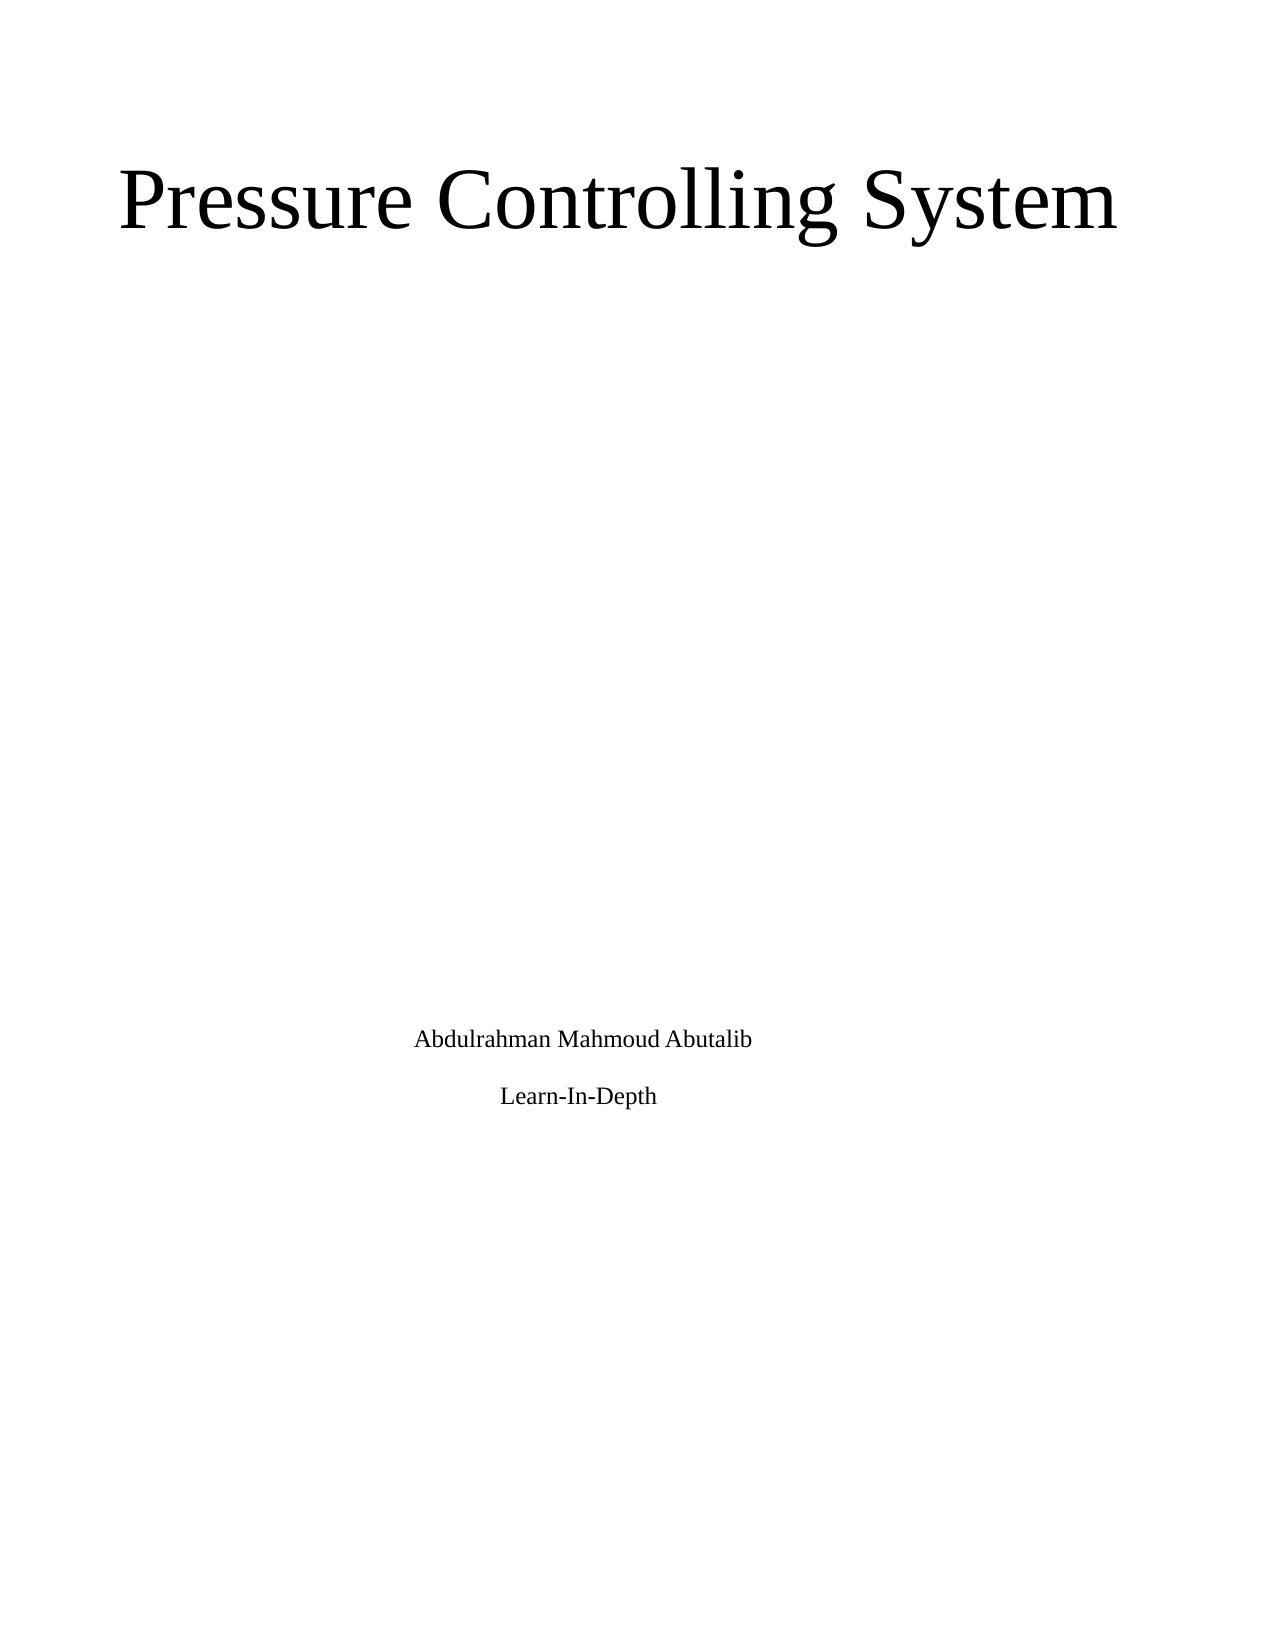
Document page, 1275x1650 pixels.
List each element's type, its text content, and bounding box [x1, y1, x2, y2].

text Learn-In-Depth [118, 1081, 1157, 1110]
text Abdulrahman Mahmoud Abutalib [118, 1024, 1157, 1081]
text Pressure Controlling System [118, 147, 1157, 247]
